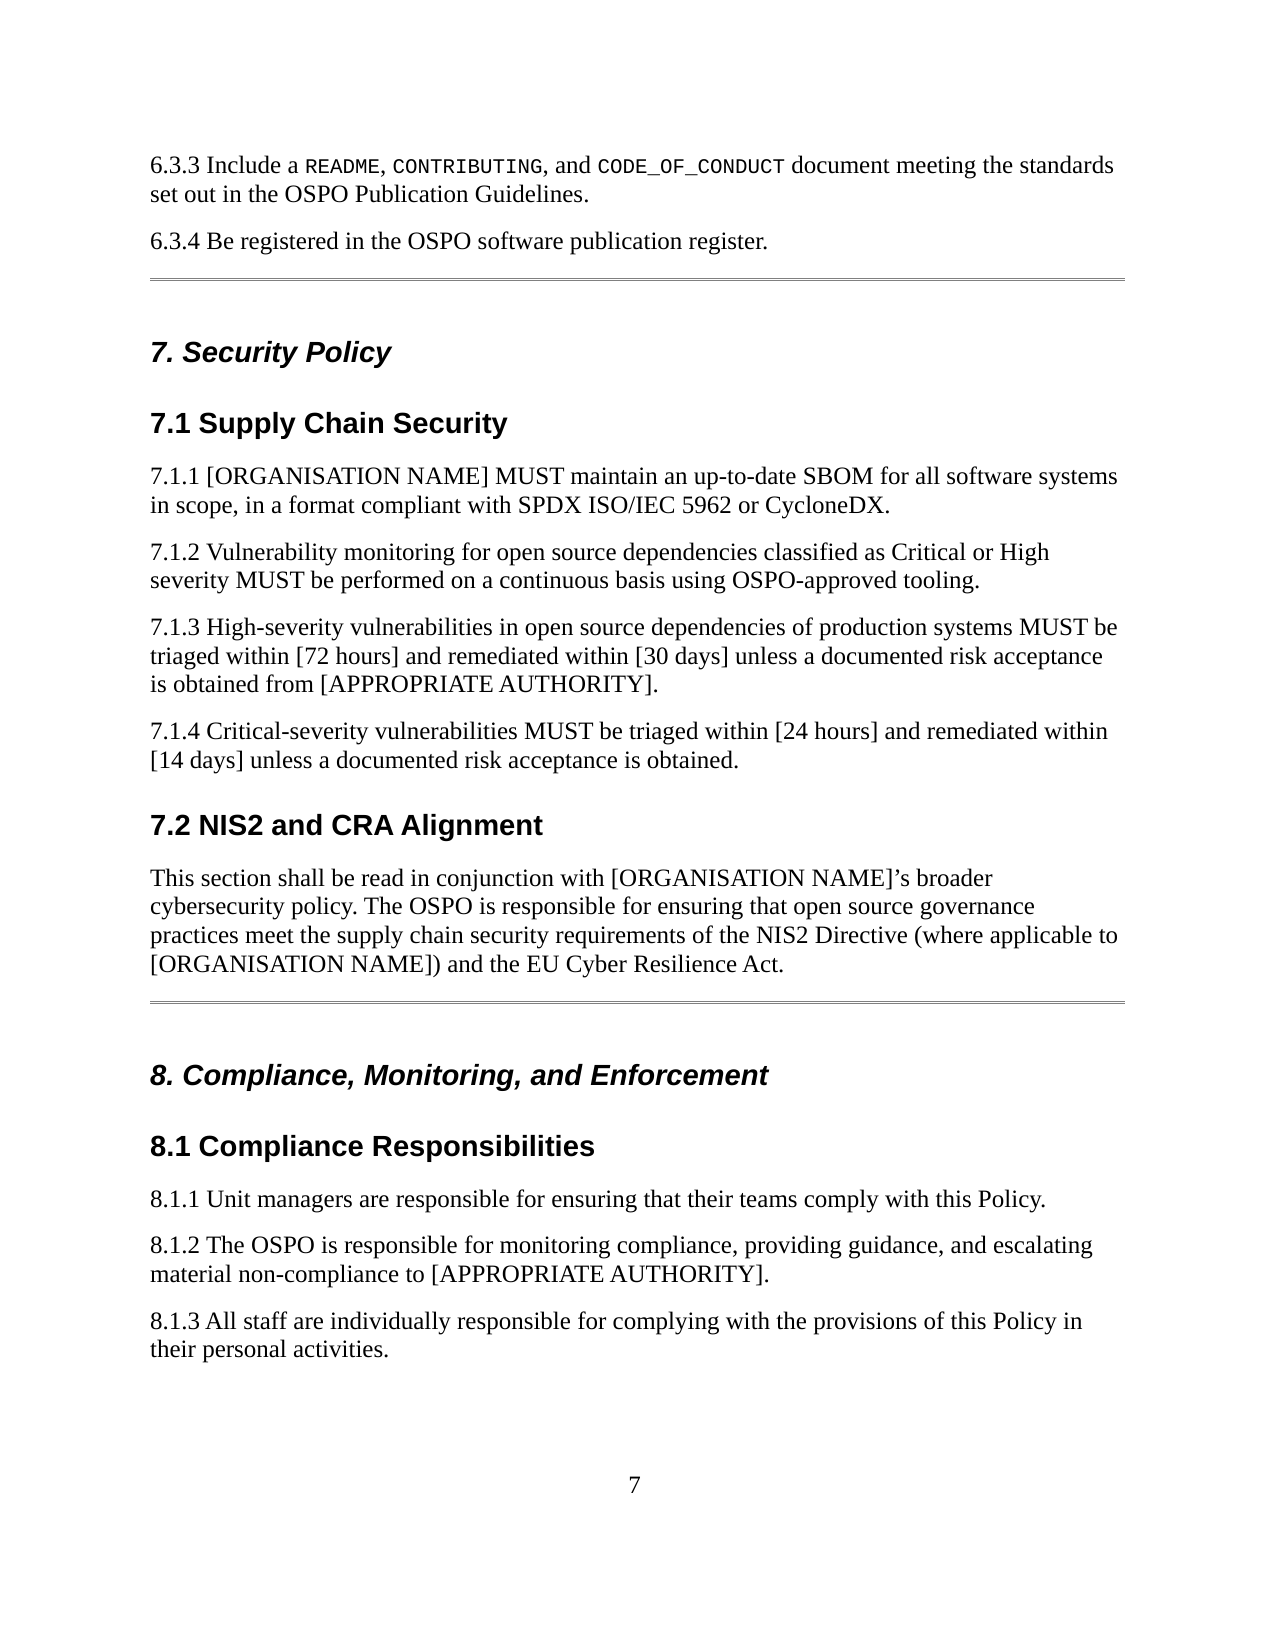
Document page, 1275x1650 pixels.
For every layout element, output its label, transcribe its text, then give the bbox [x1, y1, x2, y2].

text 6.3.4 Be registered in the OSPO software publication register. [150, 226, 1125, 255]
text This section shall be read in conjunction with [ORGANISATION NAME]’s broader cybersecurity policy. The OSPO is responsible for ensuring that open source governance practices meet the supply chain security requirements of the NIS2 Directive (where applicable to [ORGANISATION NAME]) and the EU Cyber Resilience Act. [150, 863, 1125, 978]
text 8.1.3 All staff are individually responsible for complying with the provisions of this Policy in their personal activities. [150, 1306, 1125, 1363]
subtitle 8. Compliance, Monitoring, and Enforcement [150, 1058, 1125, 1091]
text 8.1.2 The OSPO is responsible for monitoring compliance, providing guidance, and escalating material non-compliance to [APPROPRIATE AUTHORITY]. [150, 1230, 1125, 1288]
subtitle 7.2 NIS2 and CRA Alignment [150, 808, 1125, 841]
text 7.1.2 Vulnerability monitoring for open source dependencies classified as Critical or High severity MUST be performed on a continuous basis using OSPO-approved tooling. [150, 537, 1125, 594]
text 8.1.1 Unit managers are responsible for ensuring that their teams comply with this Policy. [150, 1184, 1125, 1212]
subtitle 7. Security Policy [150, 335, 1125, 369]
subtitle 7.1 Supply Chain Security [150, 406, 1125, 440]
text 6.3.3 Include a README, CONTRIBUTING, and CODE_OF_CONDUCT document meeting the standards set out in the OSPO Publication Guidelines. [150, 150, 1125, 208]
subtitle 8.1 Compliance Responsibilities [150, 1129, 1125, 1162]
text 7.1.3 High-severity vulnerabilities in open source dependencies of production systems MUST be triaged within [72 hours] and remediated within [30 days] unless a documented risk acceptance is obtained from [APPROPRIATE AUTHORITY]. [150, 612, 1125, 698]
text 7.1.1 [ORGANISATION NAME] MUST maintain an up-to-date SBOM for all software systems in scope, in a format compliant with SPDX ISO/IEC 5962 or CycloneDX. [150, 461, 1125, 519]
text 7.1.4 Critical-severity vulnerabilities MUST be triaged within [24 hours] and remediated within [14 days] unless a documented risk acceptance is obtained. [150, 716, 1125, 774]
